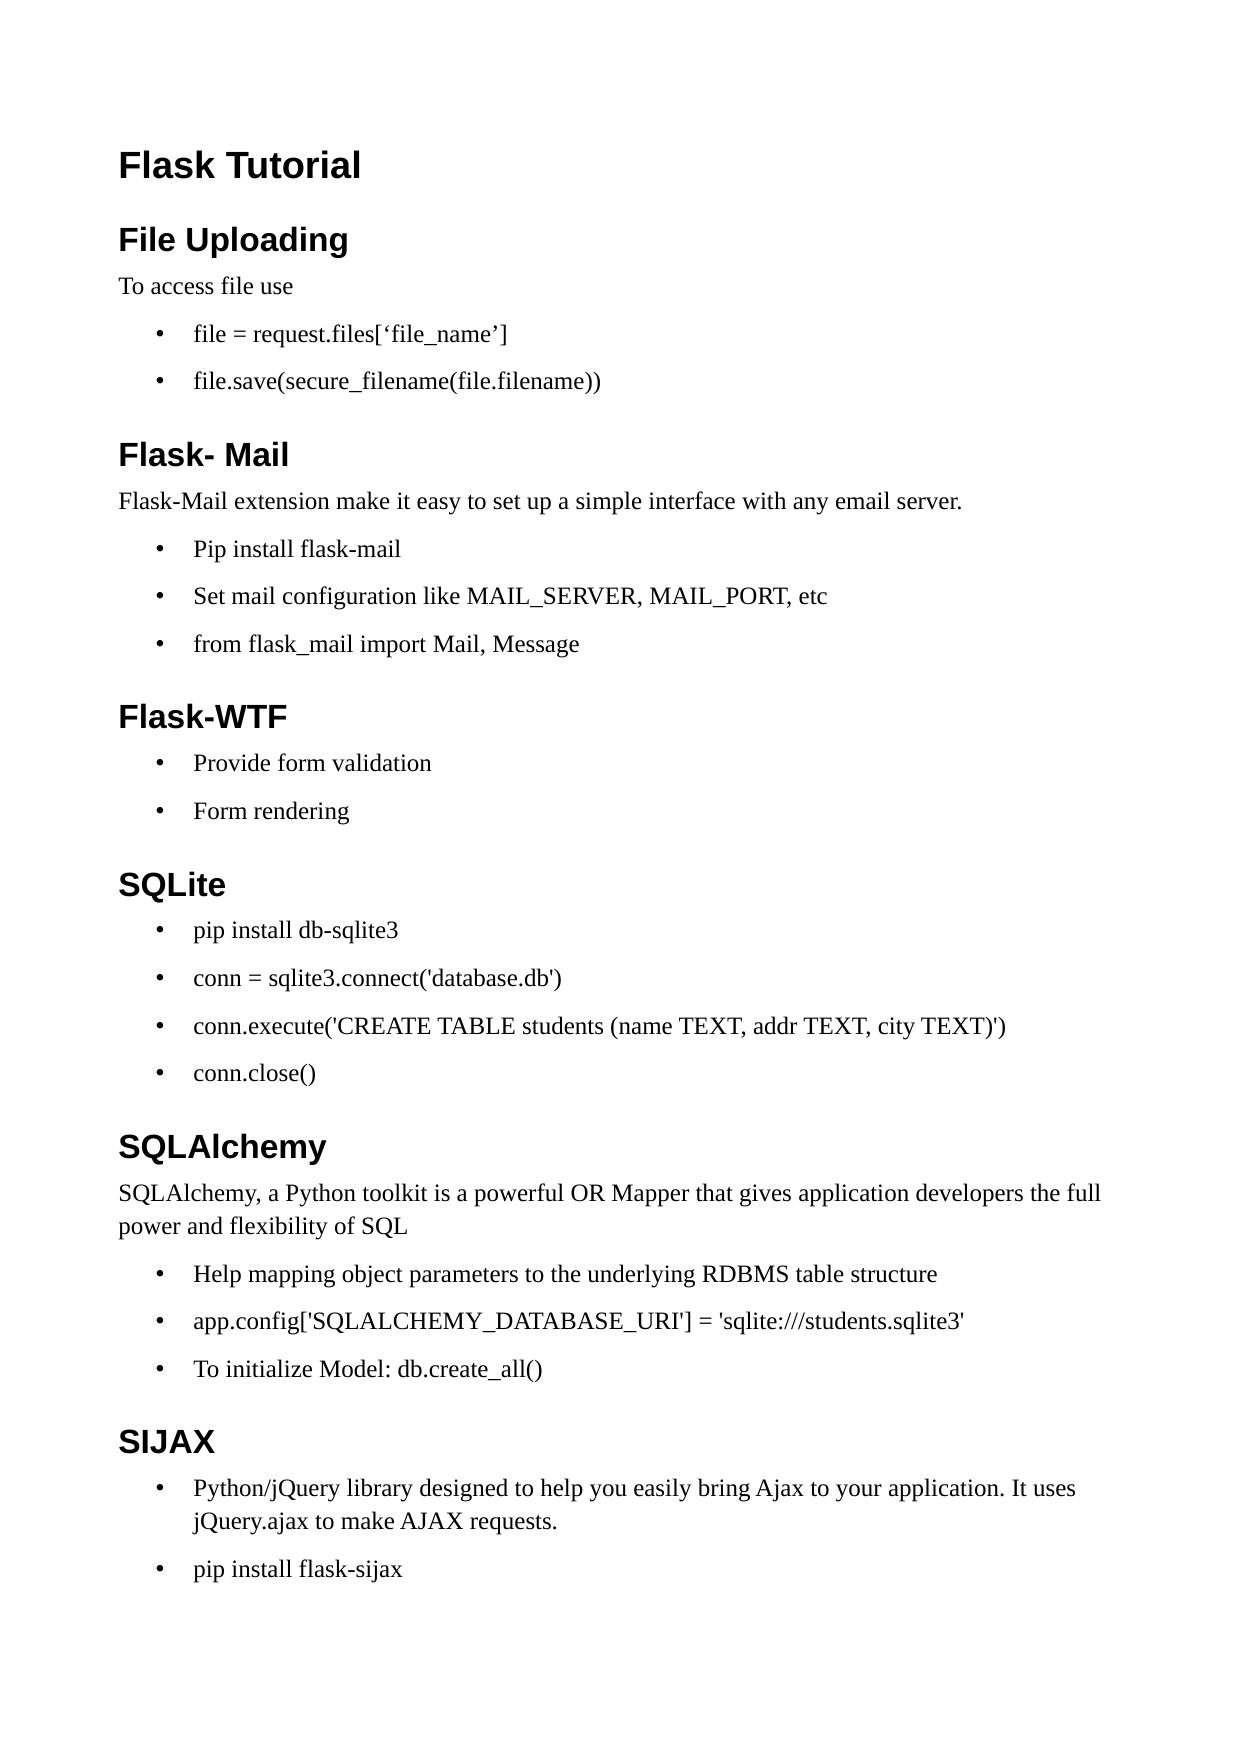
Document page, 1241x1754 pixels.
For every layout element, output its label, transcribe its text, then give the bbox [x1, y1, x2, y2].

list conn = sqlite3.connect('database.db') [156, 963, 1122, 992]
list Help mapping object parameters to the underlying RDBMS table structure [156, 1259, 1122, 1287]
list Form rendering [156, 796, 1122, 825]
list Provide form validation [156, 748, 1122, 777]
subtitle Flask- Mail [118, 435, 1122, 473]
list conn.execute('CREATE TABLE students (name TEXT, addr TEXT, city TEXT)') [156, 1011, 1122, 1039]
subtitle Flask-WTF [118, 697, 1122, 736]
subtitle SQLite [118, 864, 1122, 903]
list conn.close() [156, 1058, 1122, 1087]
subtitle SIJAX [118, 1422, 1122, 1461]
list Pip install flask-mail [156, 534, 1122, 562]
list from flask_mail import Mail, Message [156, 629, 1122, 658]
list pip install db-sqlite3 [156, 916, 1122, 944]
list To initialize Model: db.create_all() [156, 1354, 1122, 1383]
text Flask-Mail extension make it easy to set up a simple interface with any email server. [118, 486, 1122, 515]
text SQLAlchemy, a Python toolkit is a powerful OR Mapper that gives application developers the full power and flexibility of SQL [118, 1178, 1122, 1240]
list file.save(secure_filename(file.filename)) [156, 366, 1122, 395]
list Python/jQuery library designed to help you easily bring Ajax to your application. It uses jQuery.ajax to make AJAX requests. [156, 1473, 1122, 1535]
list file = request.files[‘file_name’] [156, 319, 1122, 348]
subtitle File Uploading [118, 220, 1122, 259]
subtitle SQLAlchemy [118, 1127, 1122, 1166]
text To access file use [118, 271, 1122, 300]
list app.config['SQLALCHEMY_DATABASE_URI'] = 'sqlite:///students.sqlite3' [156, 1306, 1122, 1335]
subtitle Flask Tutorial [118, 143, 1122, 187]
list Set mail configuration like MAIL_SERVER, MAIL_PORT, etc [156, 581, 1122, 610]
list pip install flask-sijax [156, 1554, 1122, 1583]
